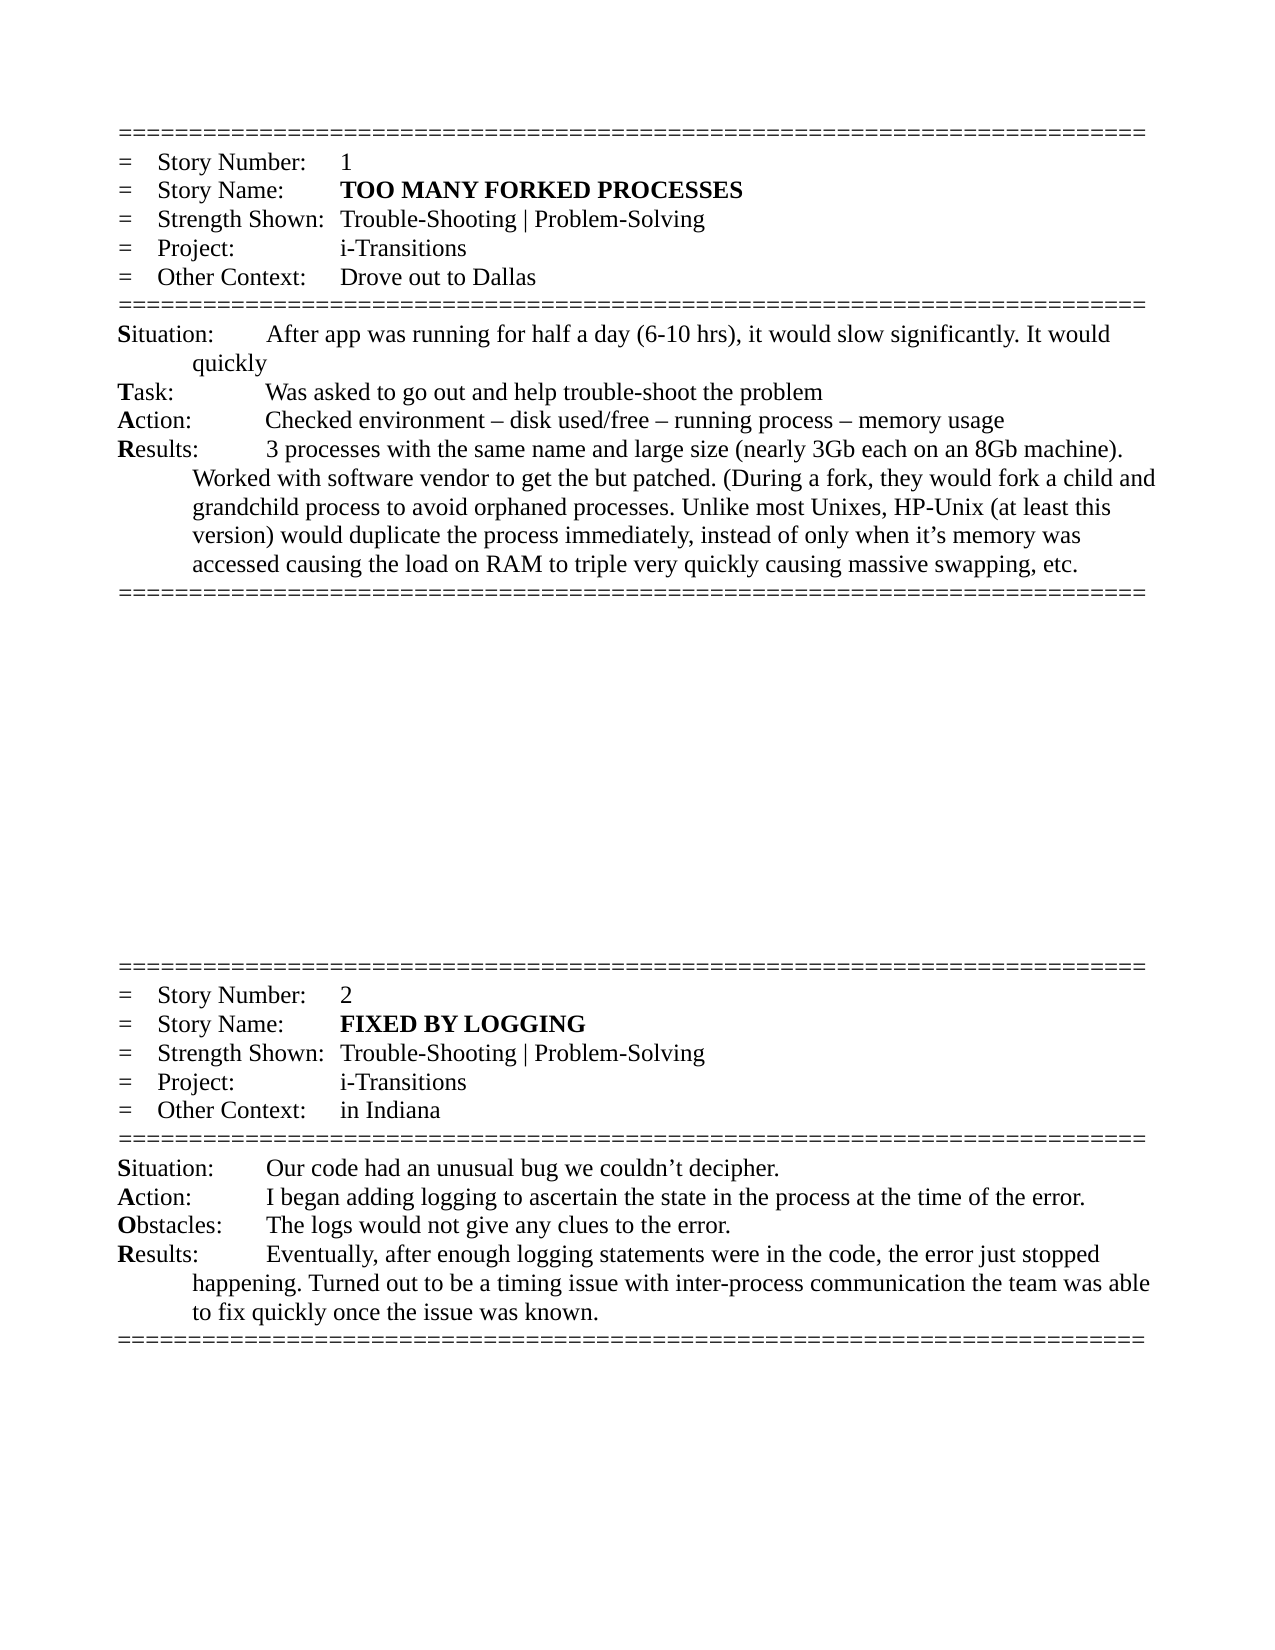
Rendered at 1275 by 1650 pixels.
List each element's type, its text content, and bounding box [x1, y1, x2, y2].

text ========================================================================= [118, 578, 1157, 607]
text = Story Number: 2 [118, 981, 1157, 1009]
text = Project: i-Transitions [118, 1067, 1157, 1096]
text Situation: After app was running for half a day (6-10 hrs), it would slow significantly. It would quickly [117, 319, 1157, 377]
text = Story Number: 1 [118, 147, 1157, 176]
text Situation: Our code had an unusual bug we couldn’t decipher. [117, 1153, 1157, 1182]
text Obstacles: The logs would not give any clues to the error. [117, 1211, 1157, 1239]
text Task: Was asked to go out and help trouble-shoot the problem [117, 377, 1157, 406]
text = Story Name: TOO MANY FORKED PROCESSES [118, 176, 1157, 204]
text ========================================================================= [117, 1326, 1157, 1354]
text Results: Eventually, after enough logging statements were in the code, the error just stopped happening. Turned out to be a timing issue with inter-process communication the team was able to fix quickly once the issue was known. [117, 1239, 1157, 1326]
text = Story Name: FIXED BY LOGGING [118, 1009, 1157, 1038]
text ========================================================================= [118, 291, 1157, 319]
text ========================================================================= [118, 118, 1157, 147]
text = Other Context: Drove out to Dallas [118, 262, 1157, 291]
text = Strength Shown: Trouble-Shooting | Problem-Solving [118, 204, 1157, 233]
text = Other Context: in Indiana [118, 1096, 1157, 1124]
text = Project: i-Transitions [118, 233, 1157, 262]
text ========================================================================= [118, 952, 1157, 981]
text Results: 3 processes with the same name and large size (nearly 3Gb each on an 8Gb machine). Worked with software vendor to get the but patched. (During a fork, they would fork a child and grandchild process to avoid orphaned processes. Unlike most Unixes, HP-Unix (at least this version) would duplicate the process immediately, instead of only when it’s memory was accessed causing the load on RAM to triple very quickly causing massive swapping, etc. [117, 434, 1157, 578]
text Action: Checked environment – disk used/free – running process – memory usage [117, 406, 1157, 434]
text ========================================================================= [118, 1124, 1157, 1153]
text = Strength Shown: Trouble-Shooting | Problem-Solving [118, 1038, 1157, 1067]
text Action: I began adding logging to ascertain the state in the process at the time of the error. [117, 1182, 1157, 1211]
